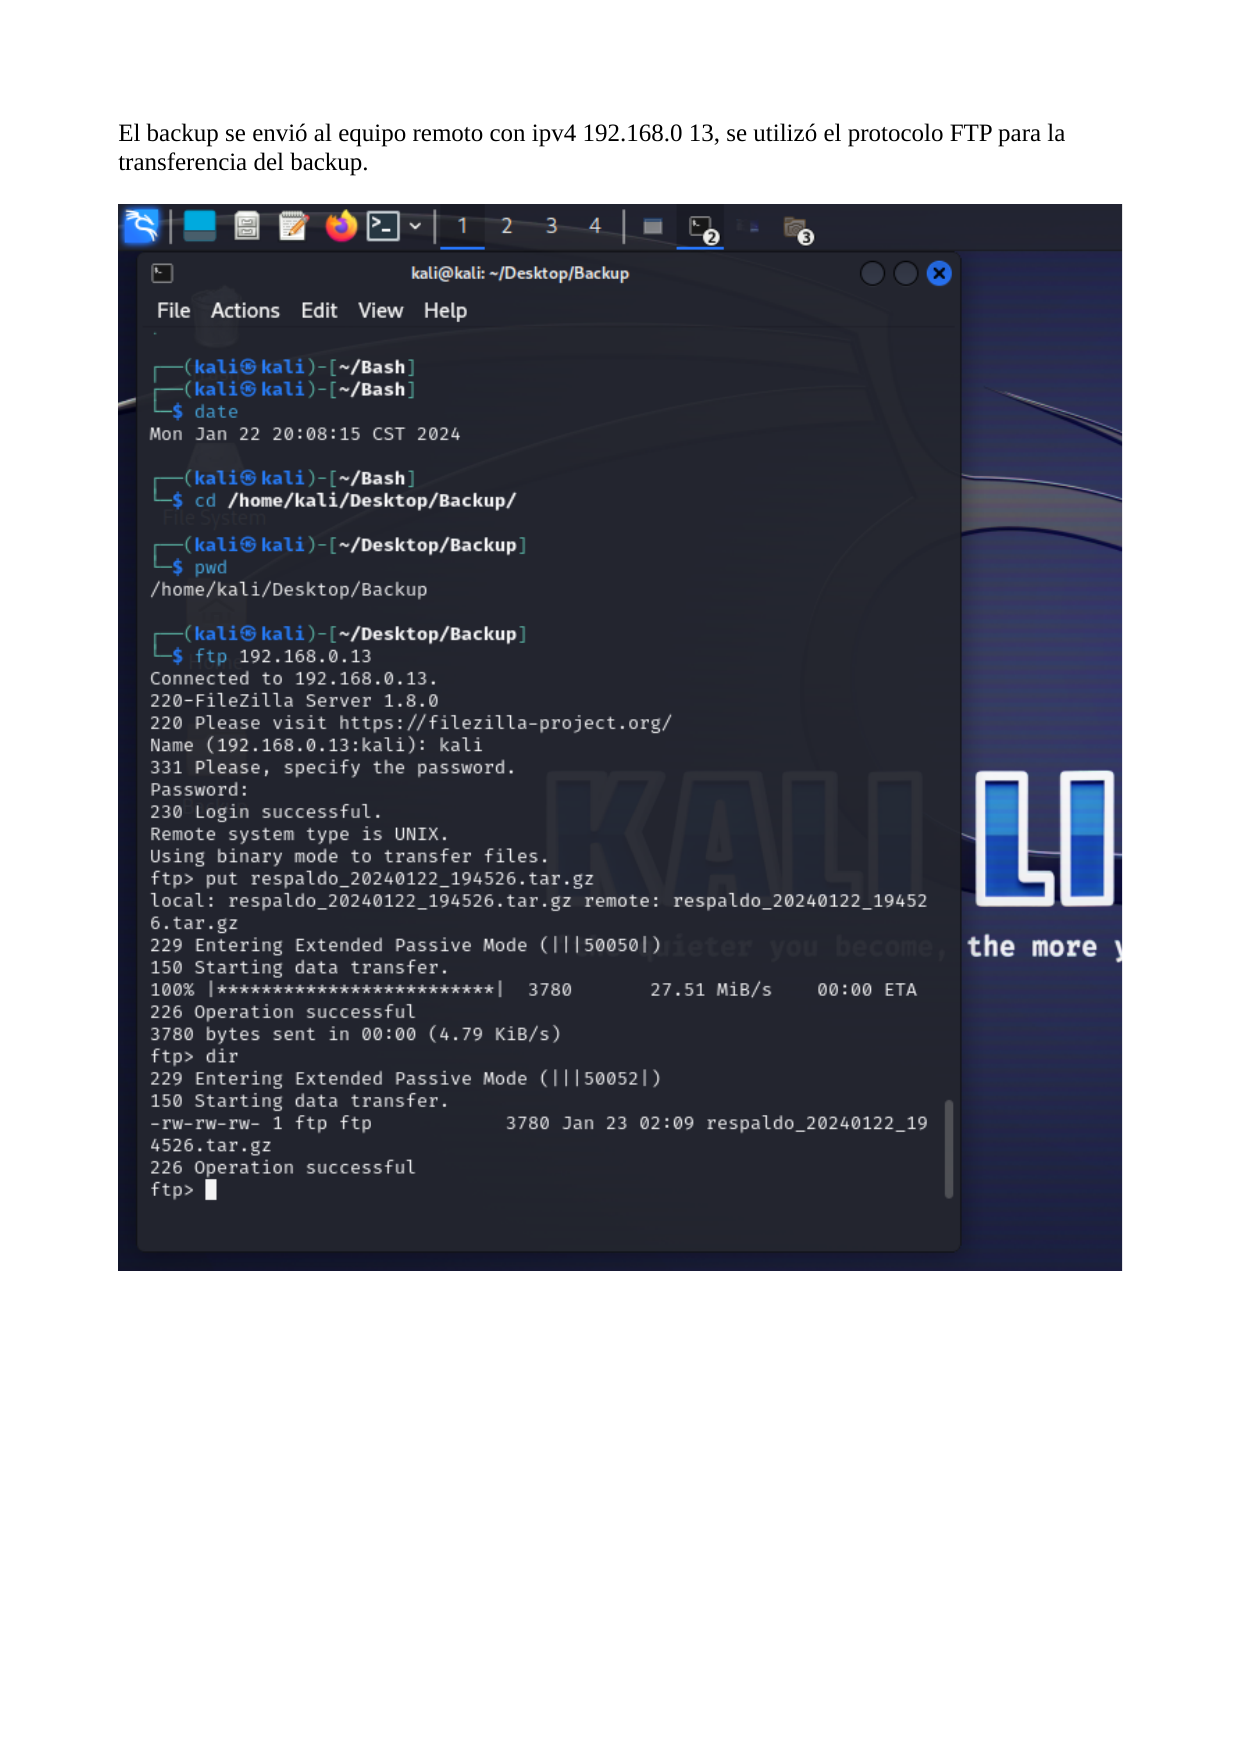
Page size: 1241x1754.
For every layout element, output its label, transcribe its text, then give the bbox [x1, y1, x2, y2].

picture [118, 204, 1123, 1271]
text El backup se envió al equipo remoto con ipv4 192.168.0 13, se utilizó el protocolo FTP para la transferencia del backup. [118, 118, 1122, 176]
